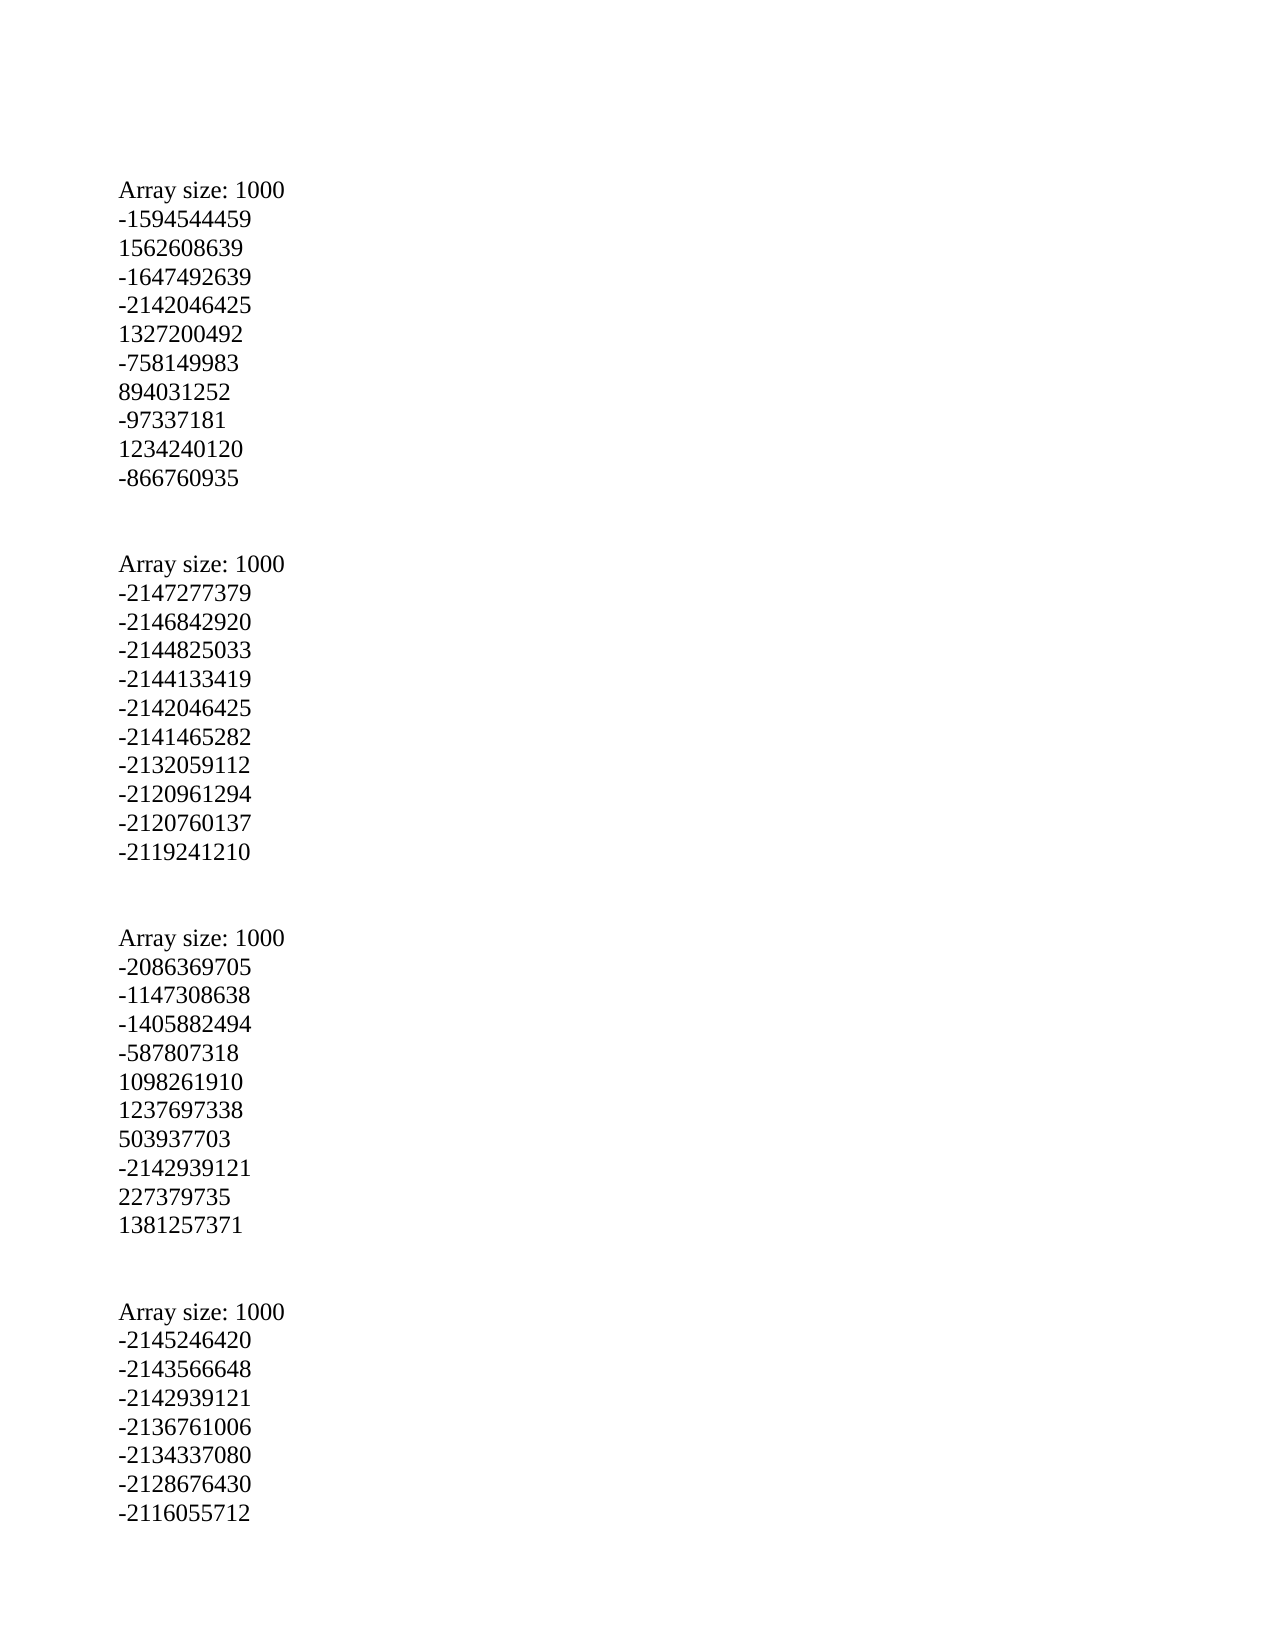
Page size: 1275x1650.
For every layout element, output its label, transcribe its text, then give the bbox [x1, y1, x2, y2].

text -2147277379 [118, 578, 1157, 607]
text Array size: 1000 [118, 1297, 1157, 1326]
text 894031252 [118, 377, 1157, 406]
text -2144133419 [118, 664, 1157, 693]
text Array size: 1000 [118, 176, 1157, 204]
text 1562608639 [118, 233, 1157, 262]
text -2142046425 [118, 291, 1157, 319]
text -1594544459 [118, 204, 1157, 233]
text -2132059112 [118, 751, 1157, 779]
text -2142939121 [118, 1153, 1157, 1182]
text -2128676430 [118, 1469, 1157, 1498]
text -2143566648 [118, 1354, 1157, 1383]
text -758149983 [118, 348, 1157, 377]
text -2146842920 [118, 607, 1157, 636]
text -2142939121 [118, 1383, 1157, 1412]
text -97337181 [118, 406, 1157, 434]
text -2120961294 [118, 779, 1157, 808]
text -2144825033 [118, 636, 1157, 664]
text 227379735 [118, 1182, 1157, 1211]
text -1647492639 [118, 262, 1157, 291]
text Array size: 1000 [118, 923, 1157, 952]
text -587807318 [118, 1038, 1157, 1067]
text 1381257371 [118, 1211, 1157, 1239]
text -2116055712 [118, 1498, 1157, 1527]
text -2145246420 [118, 1326, 1157, 1354]
text 503937703 [118, 1124, 1157, 1153]
text -2142046425 [118, 693, 1157, 722]
text -2119241210 [118, 837, 1157, 866]
text Array size: 1000 [118, 549, 1157, 578]
text -2086369705 [118, 952, 1157, 981]
text -2136761006 [118, 1412, 1157, 1441]
text -2141465282 [118, 722, 1157, 751]
text -2134337080 [118, 1441, 1157, 1469]
text 1098261910 [118, 1067, 1157, 1096]
text -2120760137 [118, 808, 1157, 837]
text 1237697338 [118, 1096, 1157, 1124]
text -866760935 [118, 463, 1157, 492]
text -1405882494 [118, 1009, 1157, 1038]
text -1147308638 [118, 981, 1157, 1009]
text 1234240120 [118, 434, 1157, 463]
text 1327200492 [118, 319, 1157, 348]
